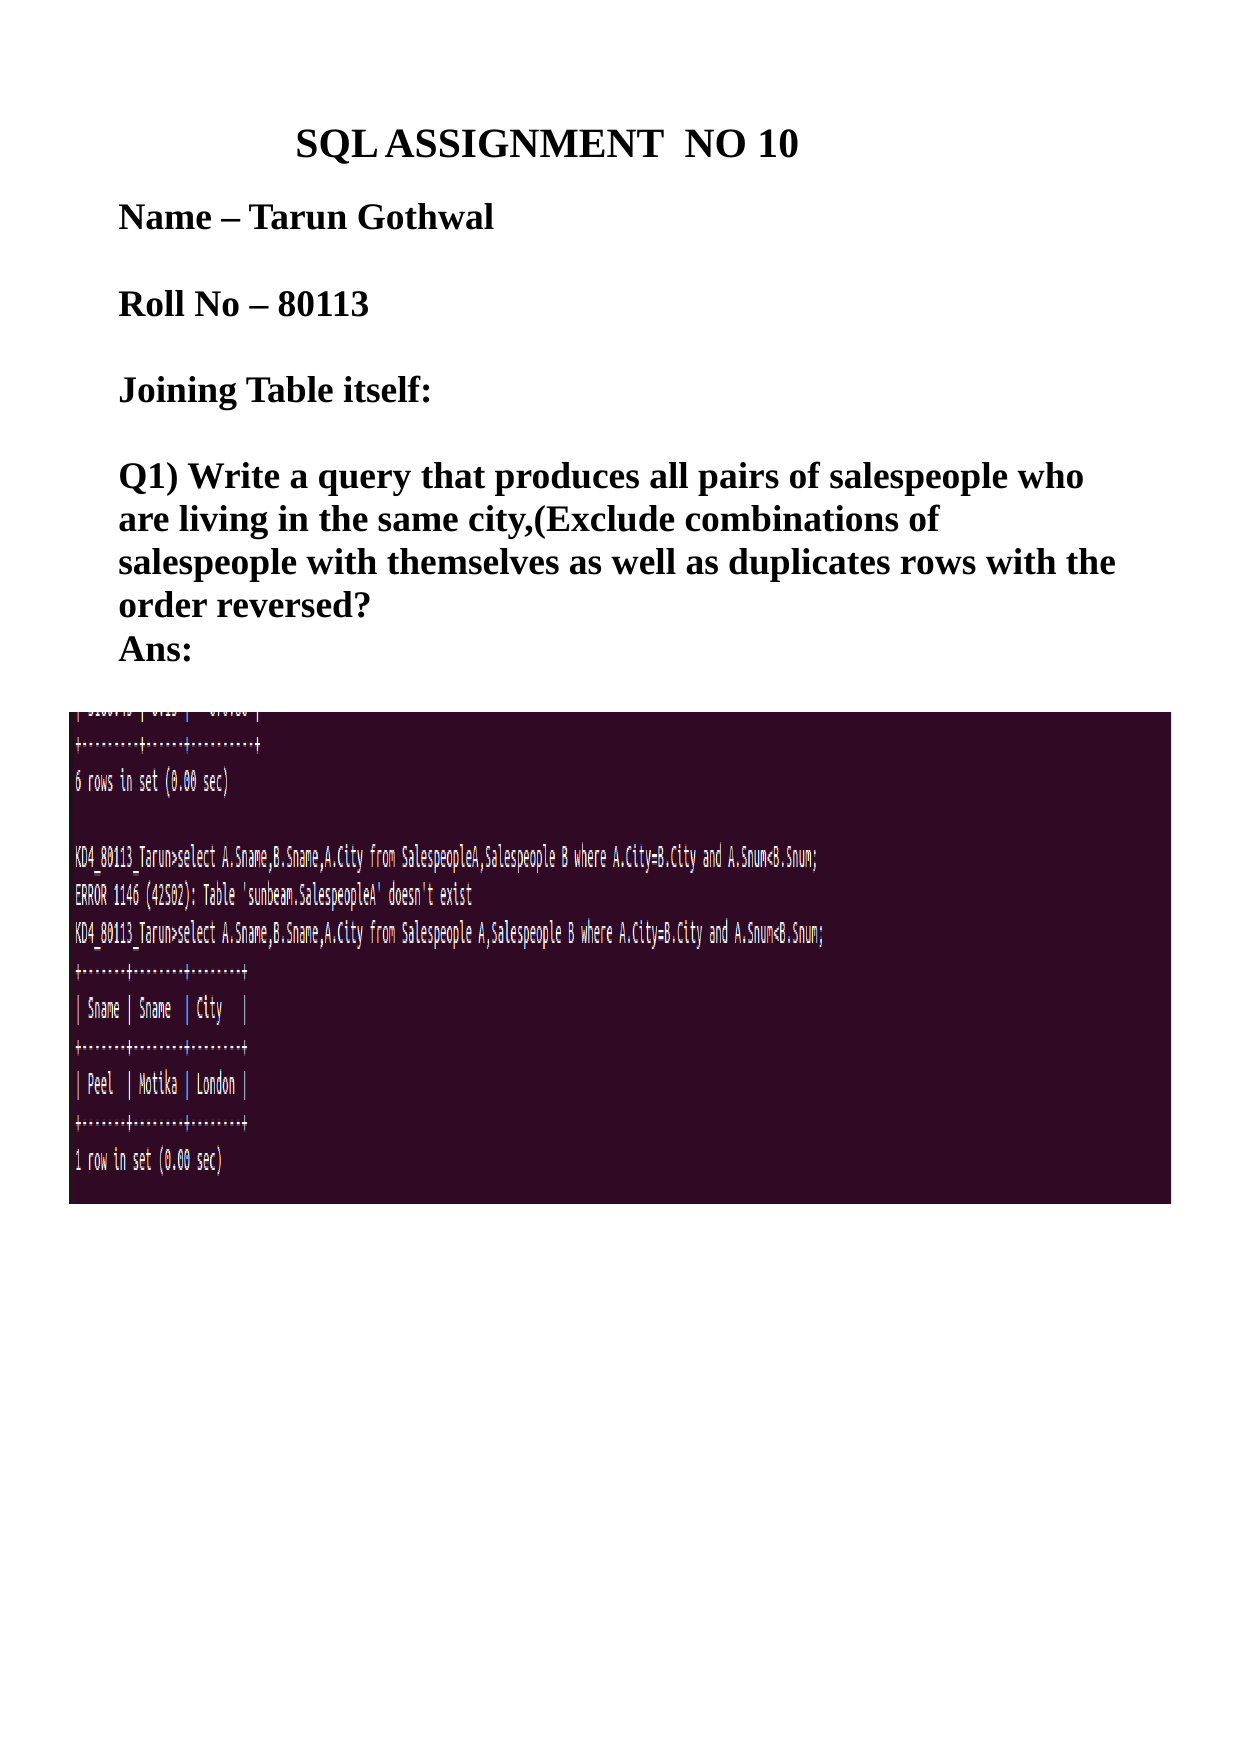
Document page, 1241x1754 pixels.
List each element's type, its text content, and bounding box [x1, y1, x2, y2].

text SQL ASSIGNMENT NO 10 [118, 118, 1122, 166]
text Name – Tarun Gothwal [118, 195, 1122, 238]
text Joining Table itself: [118, 367, 1122, 410]
picture [69, 712, 1172, 1204]
text Ans: [118, 626, 1122, 669]
text Roll No – 80113 [118, 281, 1122, 324]
text Q1) Write a query that produces all pairs of salespeople who are living in the same city,(Exclude combinations of salespeople with themselves as well as duplicates rows with the order reversed? [118, 453, 1122, 626]
